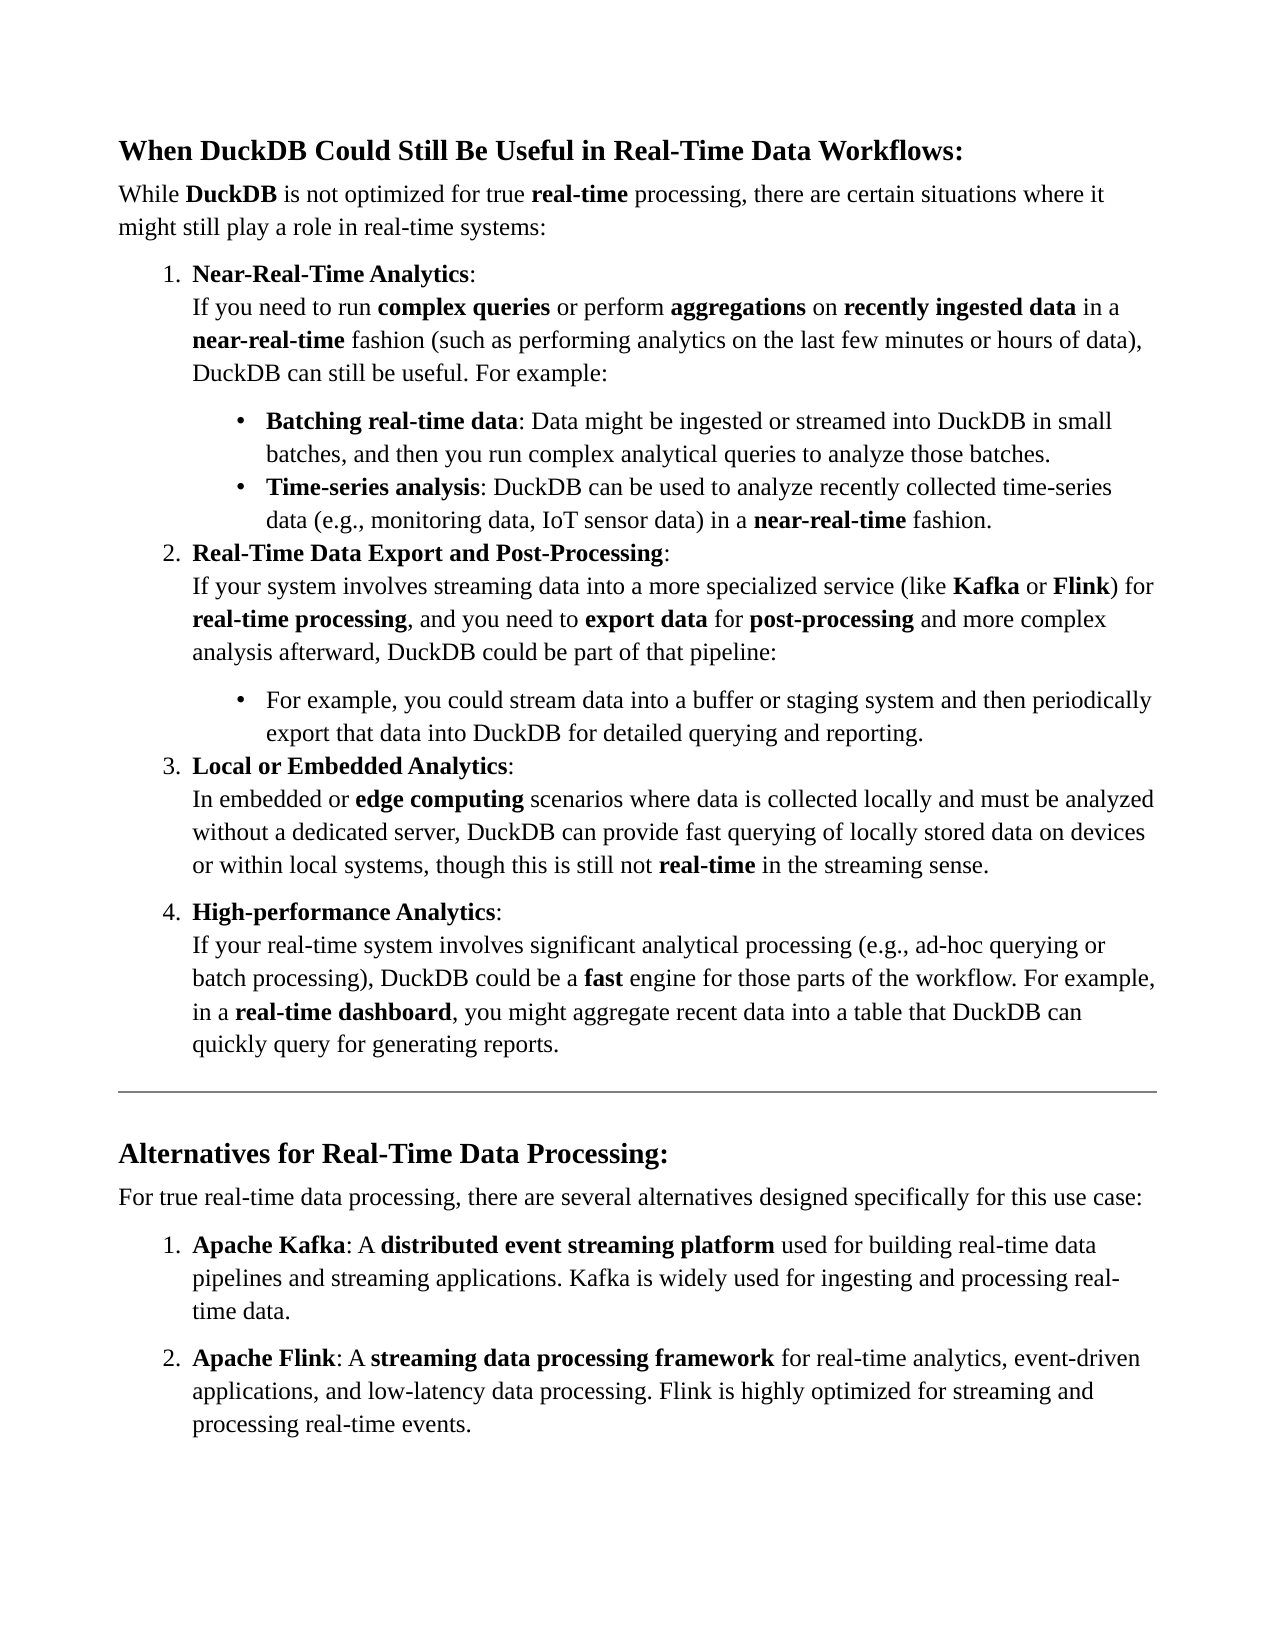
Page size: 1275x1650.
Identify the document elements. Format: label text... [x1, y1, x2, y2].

list Near-Real-Time Analytics: If you need to run complex queries or perform aggregations on recently ingested data in a near-real-time fashion (such as performing analytics on the last few minutes or hours of data), DuckDB can still be useful. For example: [162, 259, 1157, 387]
list Apache Kafka: A distributed event streaming platform used for building real-time data pipelines and streaming applications. Kafka is widely used for ingesting and processing real-time data. [162, 1230, 1157, 1324]
list Real-Time Data Export and Post-Processing: If your system involves streaming data into a more specialized service (like Kafka or Flink) for real-time processing, and you need to export data for post-processing and more complex analysis afterward, DuckDB could be part of that pipeline: [162, 538, 1157, 666]
list For example, you could stream data into a buffer or staging system and then periodically export that data into DuckDB for detailed querying and reporting. [236, 685, 1157, 747]
list Batching real-time data: Data might be ingested or streamed into DuckDB in small batches, and then you run complex analytical queries to analyze those batches. [236, 406, 1157, 468]
list Apache Flink: A streaming data processing framework for real-time analytics, event-driven applications, and low-latency data processing. Flink is highly optimized for streaming and processing real-time events. [162, 1343, 1157, 1438]
subtitle When DuckDB Could Still Be Useful in Real-Time Data Workflows: [118, 133, 1157, 166]
subtitle Alternatives for Real-Time Data Processing: [118, 1136, 1157, 1169]
list Local or Embedded Analytics: In embedded or edge computing scenarios where data is collected locally and must be analyzed without a dedicated server, DuckDB can provide fast querying of locally stored data on devices or within local systems, though this is still not real-time in the streaming sense. [162, 751, 1157, 879]
text While DuckDB is not optimized for true real-time processing, there are certain situations where it might still play a role in real-time systems: [118, 179, 1157, 241]
list Time-series analysis: DuckDB can be used to analyze recently collected time-series data (e.g., monitoring data, IoT sensor data) in a near-real-time fashion. [236, 472, 1157, 534]
text For true real-time data processing, there are several alternatives designed specifically for this use case: [118, 1182, 1157, 1211]
list High-performance Analytics: If your real-time system involves significant analytical processing (e.g., ad-hoc querying or batch processing), DuckDB could be a fast engine for those parts of the workflow. For example, in a real-time dashboard, you might aggregate recent data into a table that DuckDB can quickly query for generating reports. [162, 897, 1157, 1058]
